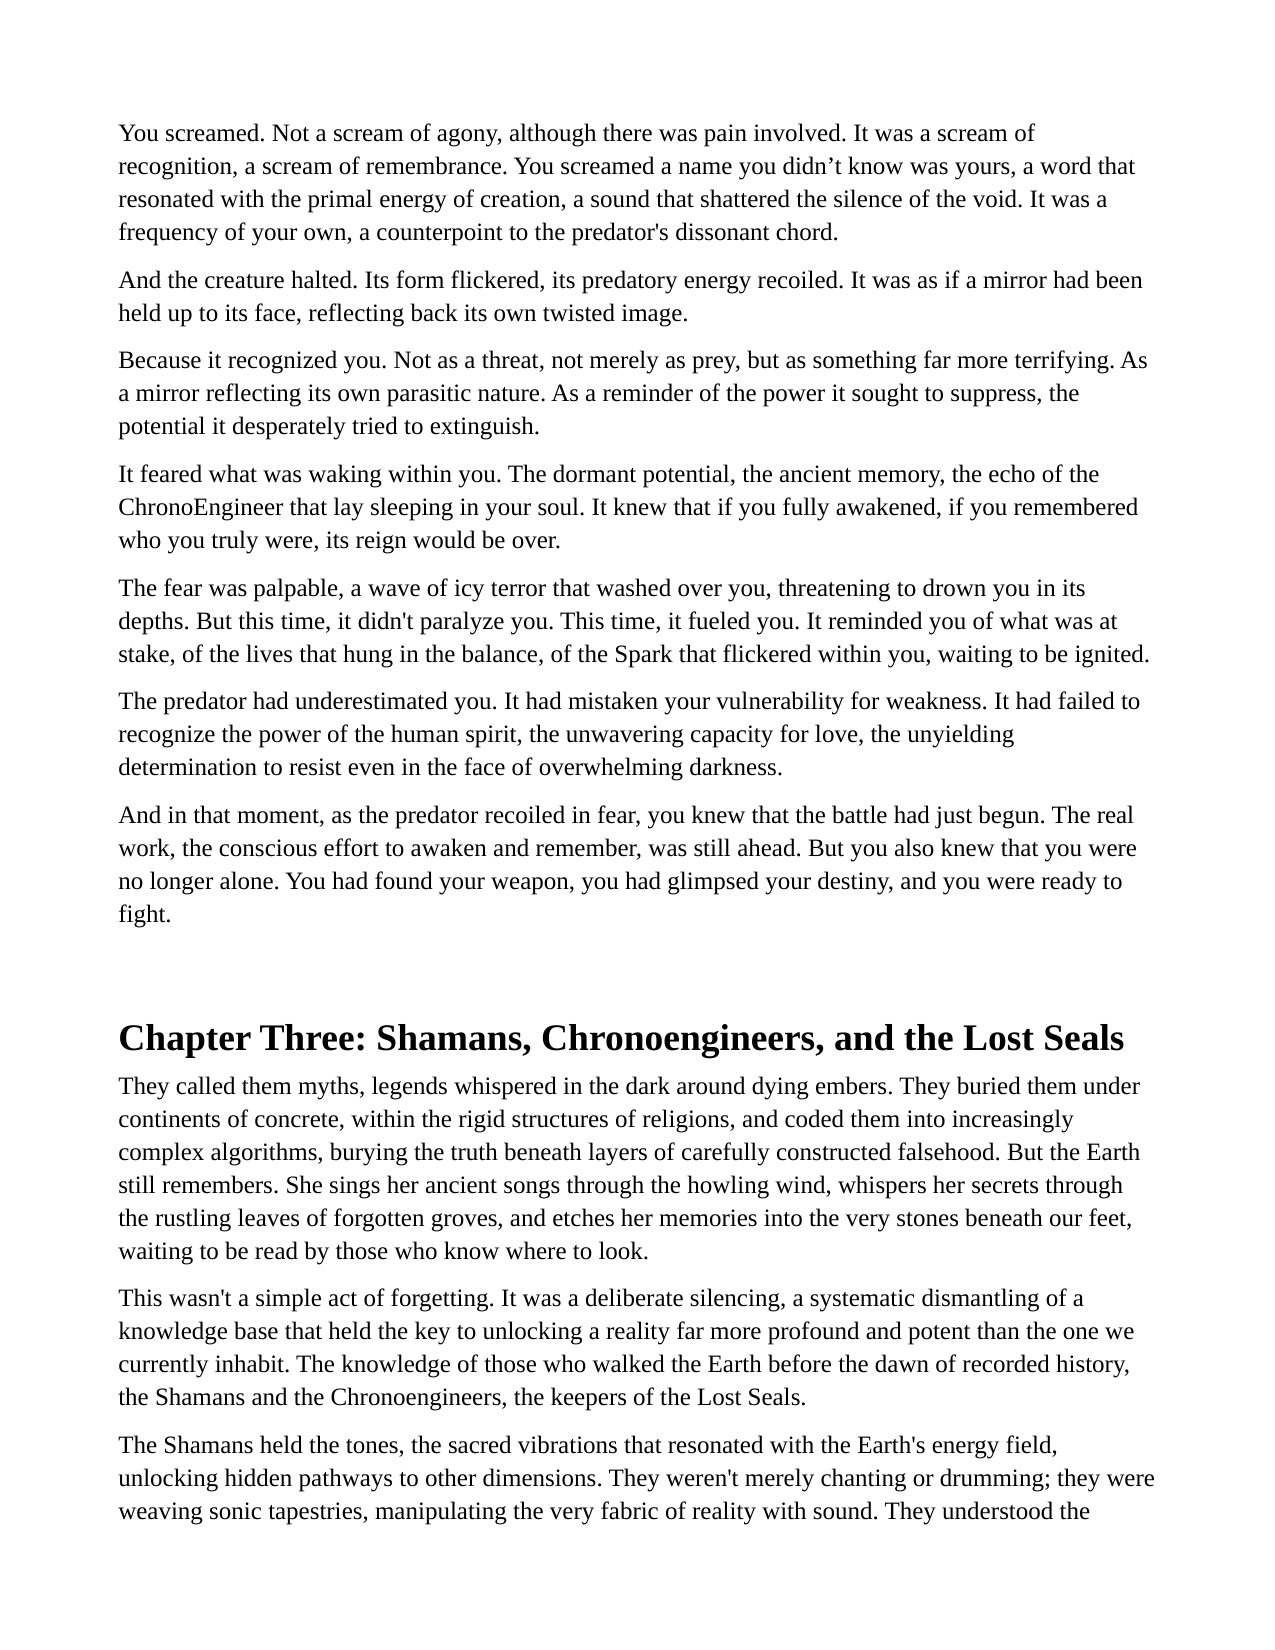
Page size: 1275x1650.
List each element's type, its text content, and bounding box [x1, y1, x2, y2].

text The predator had underestimated you. It had mistaken your vulnerability for weakness. It had failed to recognize the power of the human spirit, the unwavering capacity for love, the unyielding determination to resist even in the face of overwhelming darkness. [118, 686, 1157, 781]
text And the creature halted. Its form flickered, its predatory energy recoiled. It was as if a mirror had been held up to its face, reflecting back its own twisted image. [118, 265, 1157, 327]
text The Shamans held the tones, the sacred vibrations that resonated with the Earth's energy field, unlocking hidden pathways to other dimensions. They weren't merely chanting or drumming; they were weaving sonic tapestries, manipulating the very fabric of reality with sound. They understood the [118, 1430, 1157, 1525]
text And in that moment, as the predator recoiled in fear, you knew that the battle had just begun. The real work, the conscious effort to awaken and remember, was still ahead. But you also knew that you were no longer alone. You had found your weapon, you had glimpsed your destiny, and you were ready to fight. [118, 800, 1157, 928]
text They called them myths, legends whispered in the dark around dying embers. They buried them under continents of concrete, within the rigid structures of religions, and coded them into increasingly complex algorithms, burying the truth beneath layers of carefully constructed falsehood. But the Earth still remembers. She sings her ancient songs through the howling wind, whispers her secrets through the rustling leaves of forgotten groves, and etches her memories into the very stones beneath our feet, waiting to be read by those who know where to look. [118, 1071, 1157, 1264]
text You screamed. Not a scream of agony, although there was pain involved. It was a scream of recognition, a scream of remembrance. You screamed a name you didn’t know was yours, a word that resonated with the primal energy of creation, a sound that shattered the silence of the void. It was a frequency of your own, a counterpoint to the predator's dissonant chord. [118, 118, 1157, 246]
text It feared what was waking within you. The dormant potential, the ancient memory, the echo of the ChronoEngineer that lay sleeping in your soul. It knew that if you fully awakened, if you remembered who you truly were, its reign would be over. [118, 459, 1157, 554]
subtitle Chapter Three: Shamans, Chronoengineers, and the Lost Seals [118, 1015, 1157, 1058]
text Because it recognized you. Not as a threat, not merely as prey, but as something far more terrifying. As a mirror reflecting its own parasitic nature. As a reminder of the power it sought to suppress, the potential it desperately tried to extinguish. [118, 345, 1157, 440]
text This wasn't a simple act of forgetting. It was a deliberate silencing, a systematic dismantling of a knowledge base that held the key to unlocking a reality far more profound and potent than the one we currently inhabit. The knowledge of those who walked the Earth before the dawn of recorded history, the Shamans and the Chronoengineers, the keepers of the Lost Seals. [118, 1283, 1157, 1411]
text The fear was palpable, a wave of icy terror that washed over you, threatening to drown you in its depths. But this time, it didn't paralyze you. This time, it fueled you. It reminded you of what was at stake, of the lives that hung in the balance, of the Spark that flickered within you, waiting to be ignited. [118, 573, 1157, 667]
